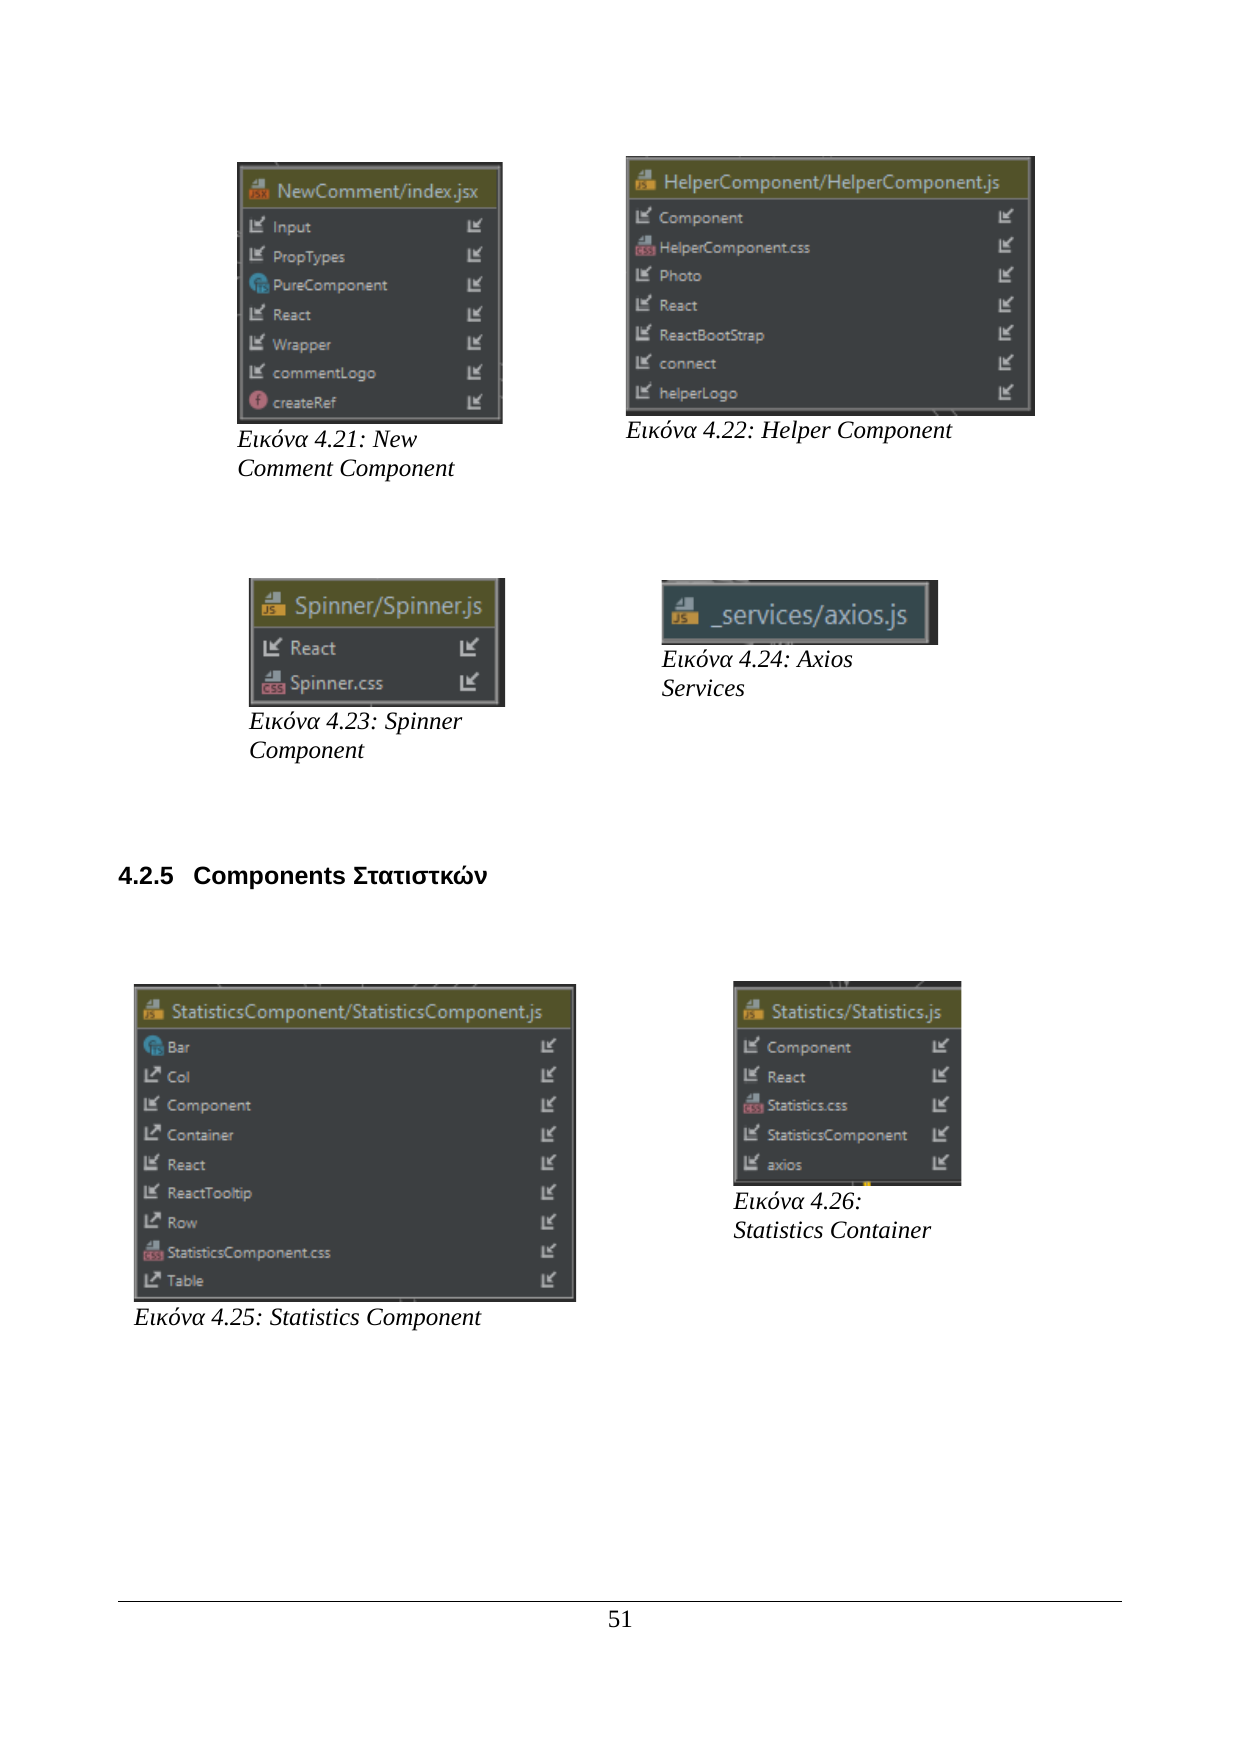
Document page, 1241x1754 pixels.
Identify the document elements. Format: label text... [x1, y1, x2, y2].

picture [661, 580, 939, 645]
text Εικόνα 4.26: Statistics Container [733, 1186, 961, 1243]
picture [133, 984, 577, 1302]
text Εικόνα 4.23: Spinner Component [249, 707, 505, 764]
picture [248, 578, 506, 707]
picture [237, 162, 503, 424]
subtitle [733, 969, 961, 981]
text Εικόνα 4.21: New Comment Component [237, 424, 503, 481]
picture [733, 981, 962, 1186]
picture [625, 156, 1035, 416]
text Εικόνα 4.22: Helper Component [626, 416, 1035, 444]
subtitle [134, 972, 576, 984]
text Εικόνα 4.24: Axios Services [662, 645, 938, 702]
text Εικόνα 4.25: Statistics Component [134, 1302, 576, 1330]
subtitle Components Στατιστκών [118, 861, 1122, 890]
